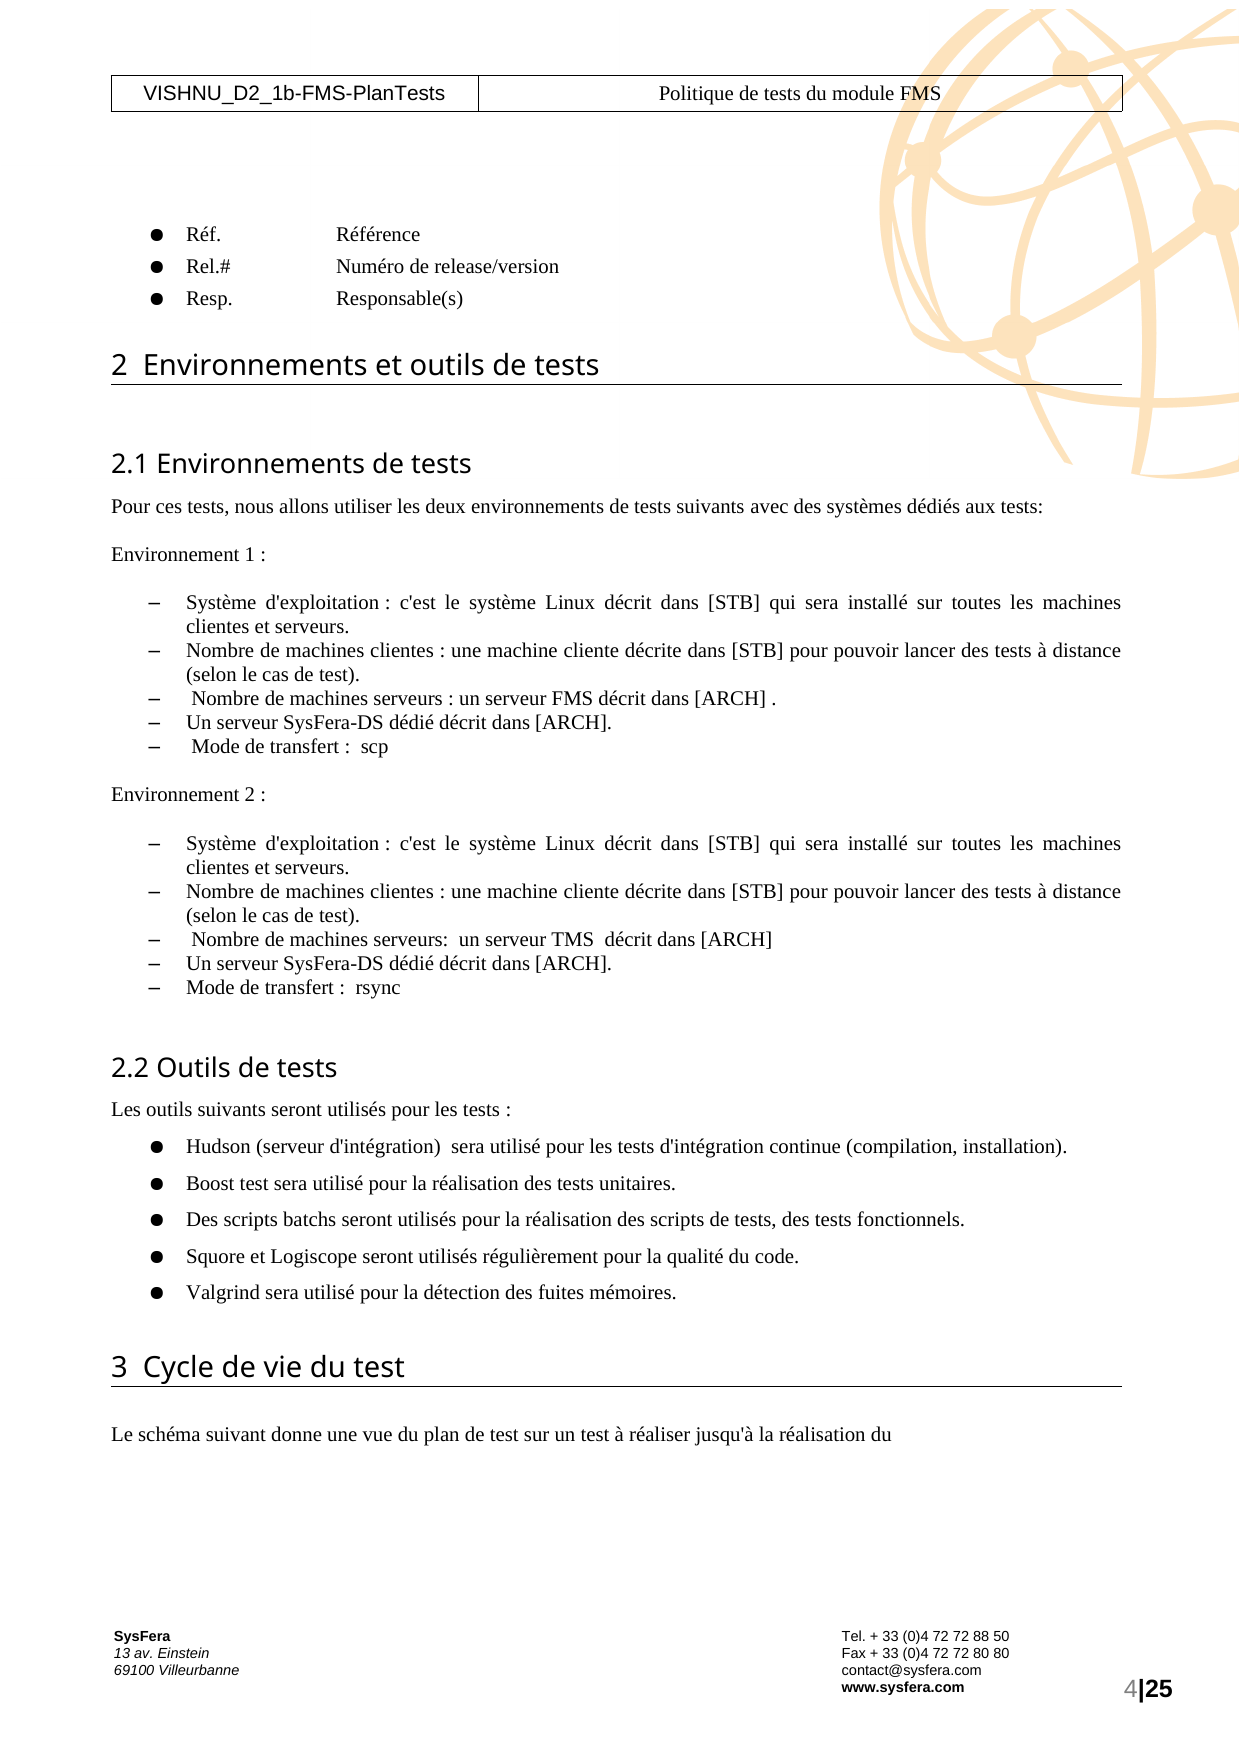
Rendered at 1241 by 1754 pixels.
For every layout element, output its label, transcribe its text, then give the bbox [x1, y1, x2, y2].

list Hudson (serveur d'intégration) sera utilisé pour les tests d'intégration continue (compilation, installation). [148, 1134, 1122, 1158]
list Un serveur SysFera-DS dédié décrit dans [ARCH]. [148, 710, 1122, 734]
list Nombre de machines clientes : une machine cliente décrite dans [STB] pour pouvoir lancer des tests à distance (selon le cas de test). [148, 638, 1122, 686]
text Le schéma suivant donne une vue du plan de test sur un test à réaliser jusqu'à la réalisation du [111, 1421, 1122, 1446]
subtitle Cycle de vie du test [111, 1346, 1122, 1386]
list Valgrind sera utilisé pour la détection des fuites mémoires. [148, 1280, 1122, 1304]
list Squore et Logiscope seront utilisés régulièrement pour la qualité du code. [148, 1244, 1122, 1268]
subtitle Outils de tests [111, 1048, 1122, 1085]
list Nombre de machines serveurs : un serveur FMS décrit dans [ARCH] . [148, 686, 1122, 710]
list Nombre de machines serveurs: un serveur TMS décrit dans [ARCH] [148, 927, 1122, 951]
text Pour ces tests, nous allons utiliser les deux environnements de tests suivants avec des systèmes dédiés aux tests: [111, 494, 1122, 518]
list Mode de transfert : scp [148, 734, 1122, 758]
text Environnement 1 : [111, 542, 1122, 566]
list Des scripts batchs seront utilisés pour la réalisation des scripts de tests, des tests fonctionnels. [148, 1207, 1122, 1231]
picture [1, 9, 1239, 479]
list Un serveur SysFera-DS dédié décrit dans [ARCH]. [148, 951, 1122, 975]
text Les outils suivants seront utilisés pour les tests : [111, 1097, 1122, 1121]
text Environnement 2 : [111, 782, 1122, 806]
list Boost test sera utilisé pour la réalisation des tests unitaires. [148, 1171, 1122, 1194]
list Système d'exploitation : c'est le système Linux décrit dans [STB] qui sera installé sur toutes les machines clientes et serveurs. [148, 590, 1122, 638]
list Système d'exploitation : c'est le système Linux décrit dans [STB] qui sera installé sur toutes les machines clientes et serveurs. [148, 831, 1122, 879]
list Mode de transfert : rsync [148, 975, 1122, 999]
list Nombre de machines clientes : une machine cliente décrite dans [STB] pour pouvoir lancer des tests à distance (selon le cas de test). [148, 879, 1122, 927]
